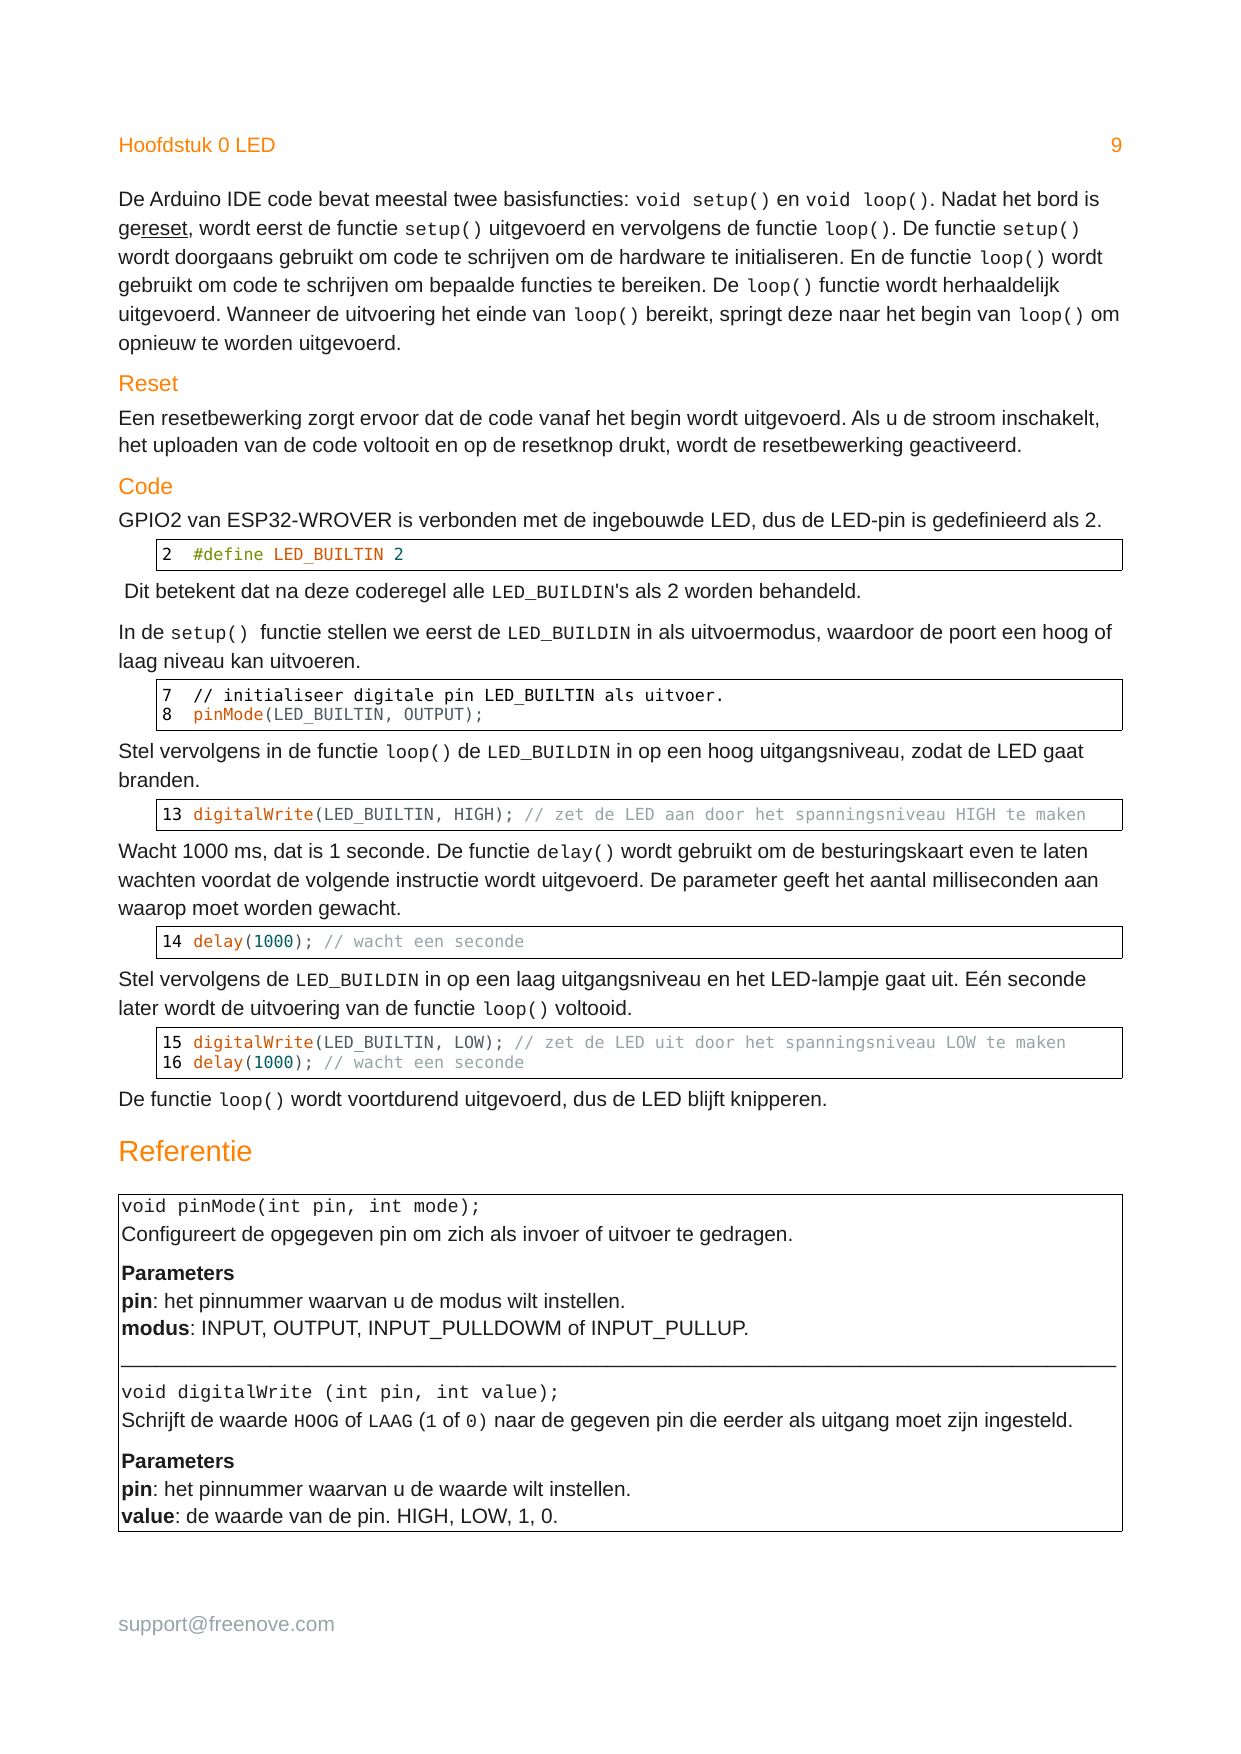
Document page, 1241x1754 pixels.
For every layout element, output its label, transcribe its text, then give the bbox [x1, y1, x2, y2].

subtitle Code [118, 473, 1122, 499]
list digitalWrite(LED_BUILTIN, HIGH); // zet de LED aan door het spanningsniveau HIGH te maken [157, 800, 1122, 830]
text Een resetbewerking zorgt ervoor dat de code vanaf het begin wordt uitgevoerd. Als u de stroom inschakelt, het uploaden van de code voltooit en op de resetknop drukt, wordt de resetbewerking geactiveerd. [118, 406, 1122, 457]
text De Arduino IDE code bevat meestal twee basisfuncties: void setup() en void loop(). Nadat het bord is gereset, wordt eerst de functie setup() uitgevoerd en vervolgens de functie loop(). De functie setup() wordt doorgaans gebruikt om code te schrijven om de hardware te initialiseren. En de functie loop() wordt gebruikt om code te schrijven om bepaalde functies te bereiken. De loop() functie wordt herhaaldelijk uitgevoerd. Wanneer de uitvoering het einde van loop() bereikt, springt deze naar het begin van loop() om opnieuw te worden uitgevoerd. [118, 187, 1122, 355]
text Parameters pin: het pinnummer waarvan u de waarde wilt instellen. value: de waarde van de pin. HIGH, LOW, 1, 0. [119, 1446, 1122, 1531]
text Dit betekent dat na deze coderegel alle LED_BUILDIN's als 2 worden behandeld. [118, 579, 1122, 604]
text Stel vervolgens in de functie loop() de LED_BUILDIN in op een hoog uitgangsniveau, zodat de LED gaat branden. [118, 739, 1122, 792]
subtitle Referentie [118, 1134, 1122, 1167]
list pinMode(LED_BUILTIN, OUTPUT); [157, 699, 1122, 730]
text Parameters pin: het pinnummer waarvan u de modus wilt instellen. modus: INPUT, OUTPUT, INPUT_PULLDOWM of INPUT_PULLUP. ______________________________________________________________________________________ [119, 1258, 1122, 1368]
text De functie loop() wordt voortdurend uitgevoerd, dus de LED blijft knipperen. [118, 1087, 1122, 1112]
list delay(1000); // wacht een seconde [157, 1047, 1122, 1078]
text GPIO2 van ESP32-WROVER is verbonden met de ingebouwde LED, dus de LED-pin is gedefinieerd als 2. [118, 508, 1122, 532]
list // initialiseer digitale pin LED_BUILTIN als uitvoer. [157, 680, 1122, 699]
text In de setup() functie stellen we eerst de LED_BUILDIN in als uitvoermodus, waardoor de poort een hoog of laag niveau kan uitvoeren. [118, 620, 1122, 673]
text void pinMode(int pin, int mode); Configureert de opgegeven pin om zich als invoer of uitvoer te gedragen. [119, 1195, 1122, 1246]
list digitalWrite(LED_BUILTIN, LOW); // zet de LED uit door het spanningsniveau LOW te maken [157, 1028, 1122, 1047]
list #define LED_BUILTIN 2 [157, 540, 1122, 570]
list delay(1000); // wacht een seconde [157, 927, 1122, 958]
subtitle Reset [118, 370, 1122, 397]
text Wacht 1000 ms, dat is 1 seconde. De functie delay() wordt gebruikt om de besturingskaart even te laten wachten voordat de volgende instructie wordt uitgevoerd. De parameter geeft het aantal milliseconden aan waarop moet worden gewacht. [118, 839, 1122, 919]
text void digitalWrite (int pin, int value); Schrijft de waarde HOOG of LAAG (1 of 0) naar de gegeven pin die eerder als uitgang moet zijn ingesteld. [119, 1380, 1122, 1433]
text Stel vervolgens de LED_BUILDIN in op een laag uitgangsniveau en het LED-lampje gaat uit. Eén seconde later wordt de uitvoering van de functie loop() voltooid. [118, 967, 1122, 1021]
